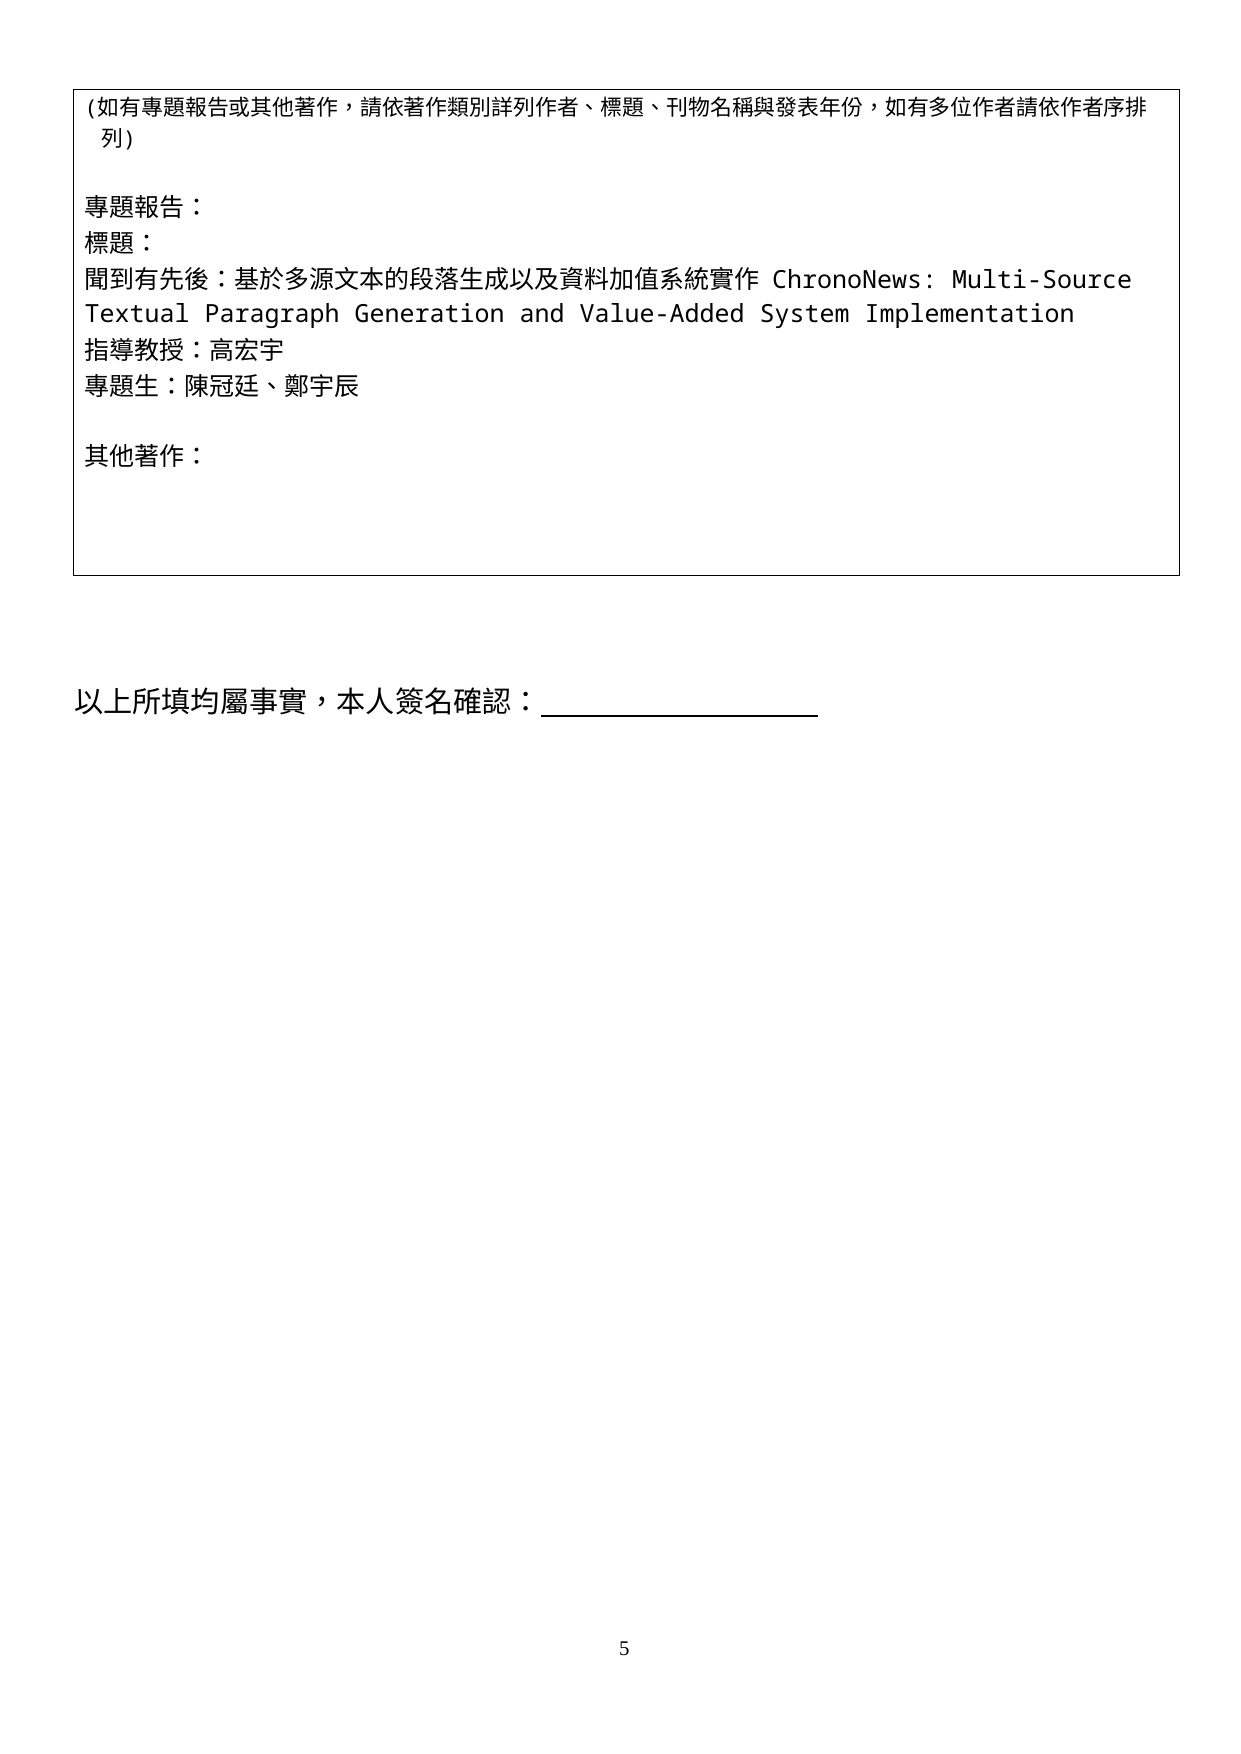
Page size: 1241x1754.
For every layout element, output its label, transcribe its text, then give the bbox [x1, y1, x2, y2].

table_header (如有專題報告或其他著作，請依著作類別詳列作者、標題、刊物名稱與發表年份，如有多位作者請依作者序排列) 專題報告： 標題： 聞到有先後：基於多源文本的段落生成以及資料加值系統實作 ChronoNews: Multi-Source Textual Paragraph Generation and Value-Added System Implementation 指導教授：高宏宇 專題生：陳冠廷、鄭宇辰 其他著作： [74, 90, 1179, 575]
text 以上所填均屬事實，本人簽名確認： [74, 678, 1122, 721]
